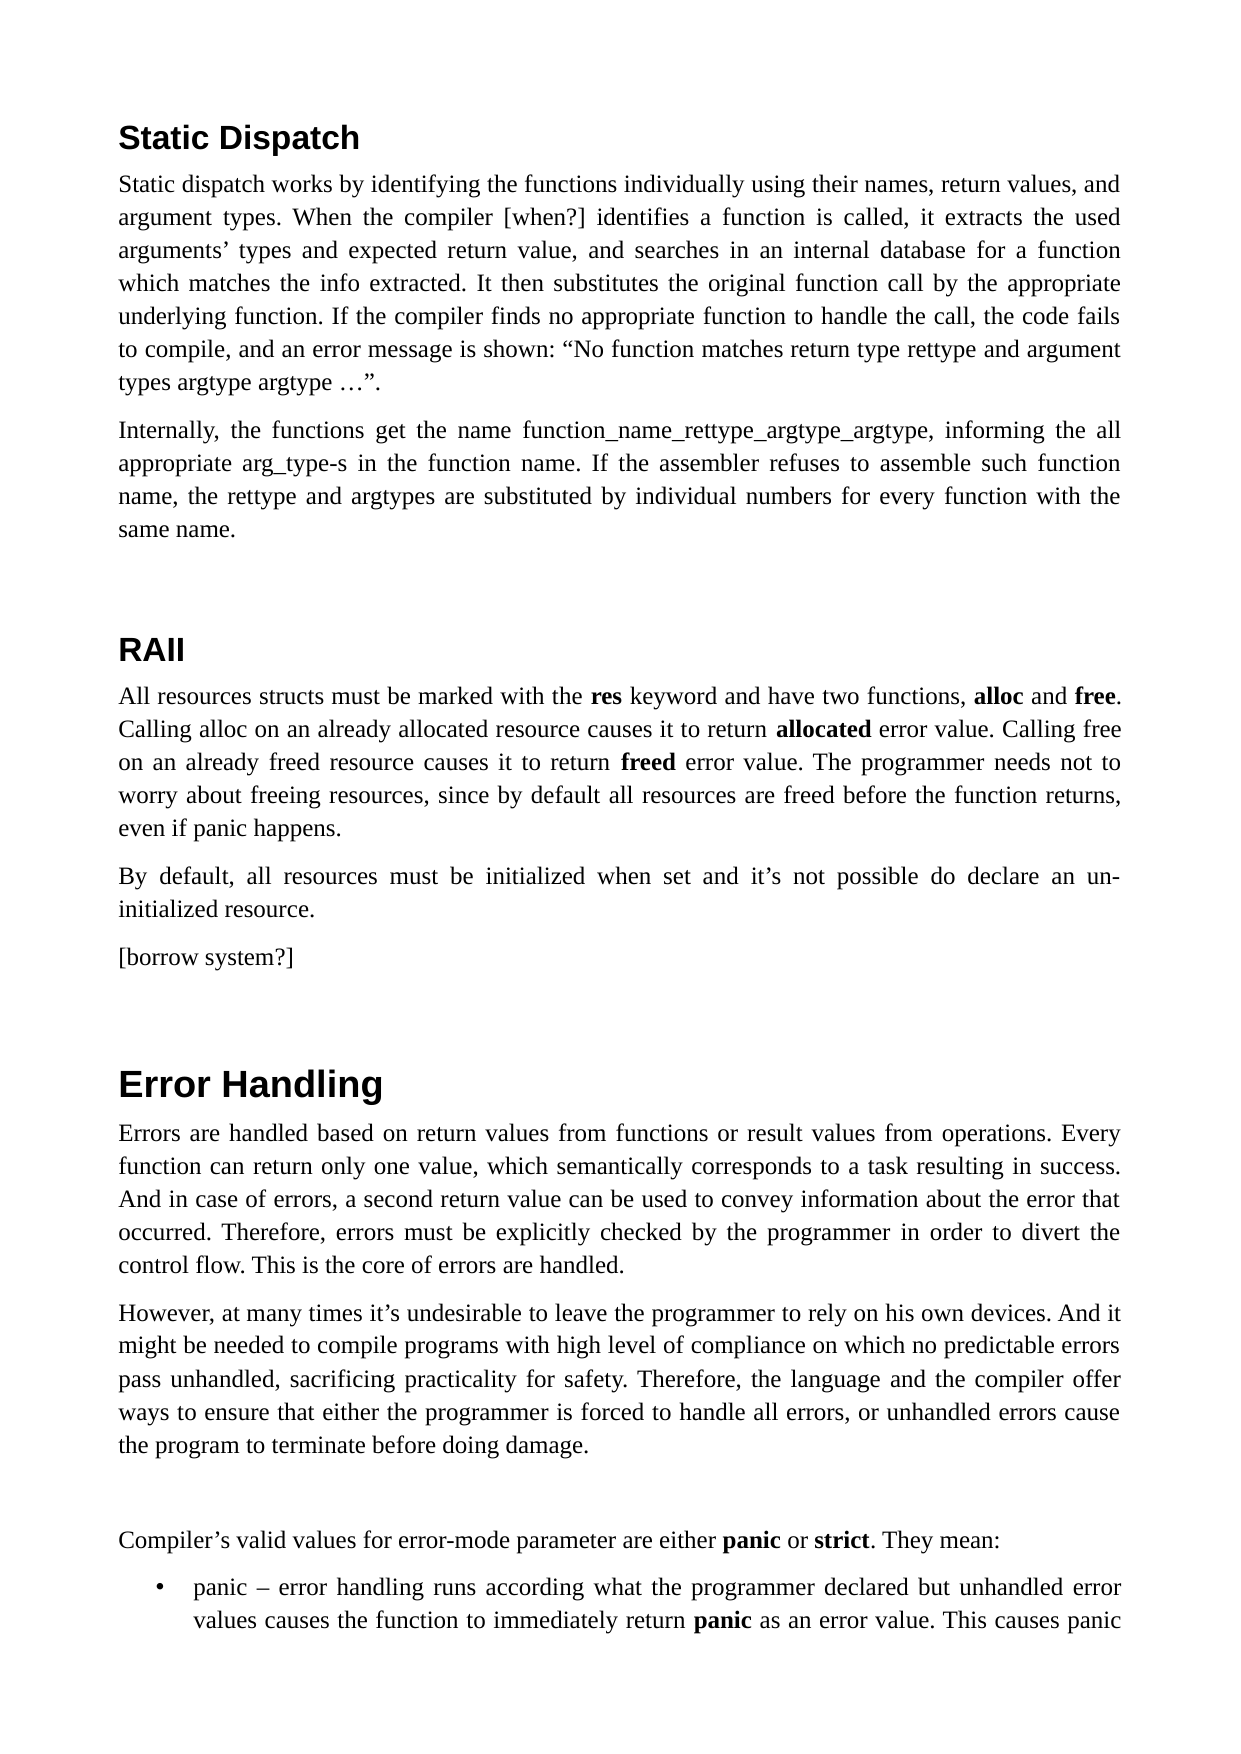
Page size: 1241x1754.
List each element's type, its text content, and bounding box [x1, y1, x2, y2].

list panic – error handling runs according what the programmer declared but unhandled error values causes the function to immediately return panic as an error value. This causes panic [156, 1572, 1122, 1634]
text Internally, the functions get the name function_name_rettype_argtype_argtype, informing the all appropriate arg_type-s in the function name. If the assembler refuses to assemble such function name, the rettype and argtypes are substituted by individual numbers for every function with the same name. [118, 415, 1122, 543]
text All resources structs must be marked with the res keyword and have two functions, alloc and free. Calling alloc on an already allocated resource causes it to return allocated error value. Calling free on an already freed resource causes it to return freed error value. The programmer needs not to worry about freeing resources, since by default all resources are freed before the function returns, even if panic happens. [118, 681, 1122, 842]
subtitle RAII [118, 630, 1122, 669]
text However, at many times it’s undesirable to leave the programmer to rely on his own devices. And it might be needed to compile programs with high level of compliance on which no predictable errors pass unhandled, sacrificing practicality for safety. Therefore, the language and the compiler offer ways to ensure that either the programmer is forced to handle all errors, or unhandled errors cause the program to terminate before doing damage. [118, 1298, 1122, 1458]
subtitle Static Dispatch [118, 118, 1122, 157]
text [borrow system?] [118, 942, 1122, 970]
text By default, all resources must be initialized when set and it’s not possible do declare an un-initialized resource. [118, 861, 1122, 923]
text Compiler’s valid values for error-mode parameter are either panic or strict. They mean: [118, 1525, 1122, 1554]
subtitle Error Handling [118, 1062, 1122, 1105]
text Static dispatch works by identifying the functions individually using their names, return values, and argument types. When the compiler [when?] identifies a function is called, it extracts the used arguments’ types and expected return value, and searches in an internal database for a function which matches the info extracted. It then substitutes the original function call by the appropriate underlying function. If the compiler finds no appropriate function to handle the call, the code fails to compile, and an error message is shown: “No function matches return type rettype and argument types argtype argtype …”. [118, 169, 1122, 396]
text Errors are handled based on return values from functions or result values from operations. Every function can return only one value, which semantically corresponds to a task resulting in success. And in case of errors, a second return value can be used to convey information about the error that occurred. Therefore, errors must be explicitly checked by the programmer in order to divert the control flow. This is the core of errors are handled. [118, 1118, 1122, 1279]
